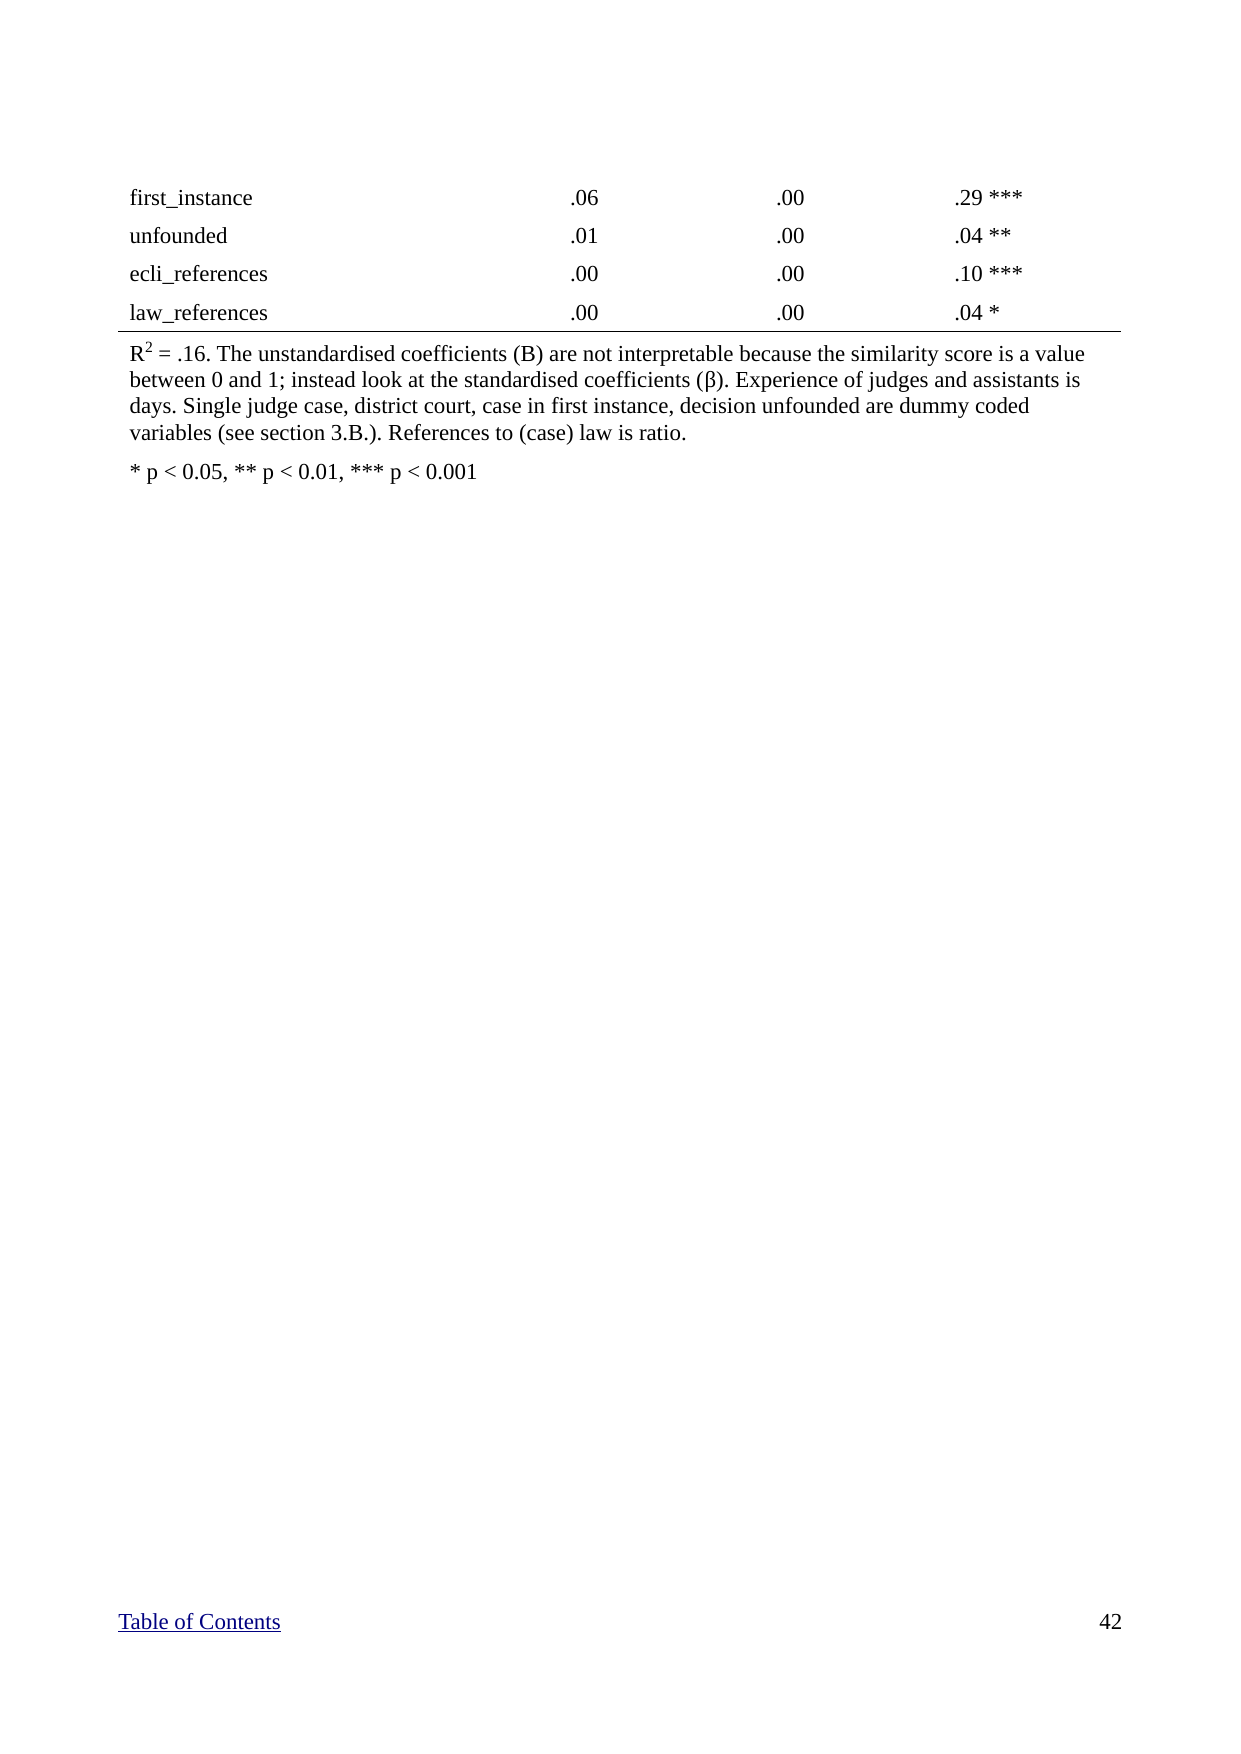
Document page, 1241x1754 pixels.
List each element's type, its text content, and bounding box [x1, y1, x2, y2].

table_cell .00 [765, 255, 943, 293]
table_cell .29 *** [943, 178, 1121, 216]
table_cell .04 * [943, 293, 1121, 331]
table_cell unfounded [118, 216, 558, 254]
table_cell .10 *** [943, 255, 1121, 293]
table_cell .00 [765, 178, 943, 216]
table_cell law_references [118, 293, 558, 331]
table_cell .04 ** [943, 216, 1121, 254]
table_cell first_instance [118, 178, 558, 216]
table_cell .06 [559, 178, 764, 216]
table_cell ecli_references [118, 255, 558, 293]
table_cell .01 [559, 216, 764, 254]
table_cell .00 [765, 293, 943, 331]
table_cell .00 [559, 255, 764, 293]
table_cell R2 = .16. The unstandardised coefficients (B) are not interpretable because the similarity score is a value between 0 and 1; instead look at the standardised coefficients (β). Experience of judges and assistants is days. Single judge case, district court, case in first instance, decision unfounded are dummy coded variables (see section 3.B.). References to (case) law is ratio. * p < 0.05, ** p < 0.01, *** p < 0.001 [118, 332, 1121, 490]
table_cell .00 [765, 216, 943, 254]
table_cell .00 [559, 293, 764, 331]
